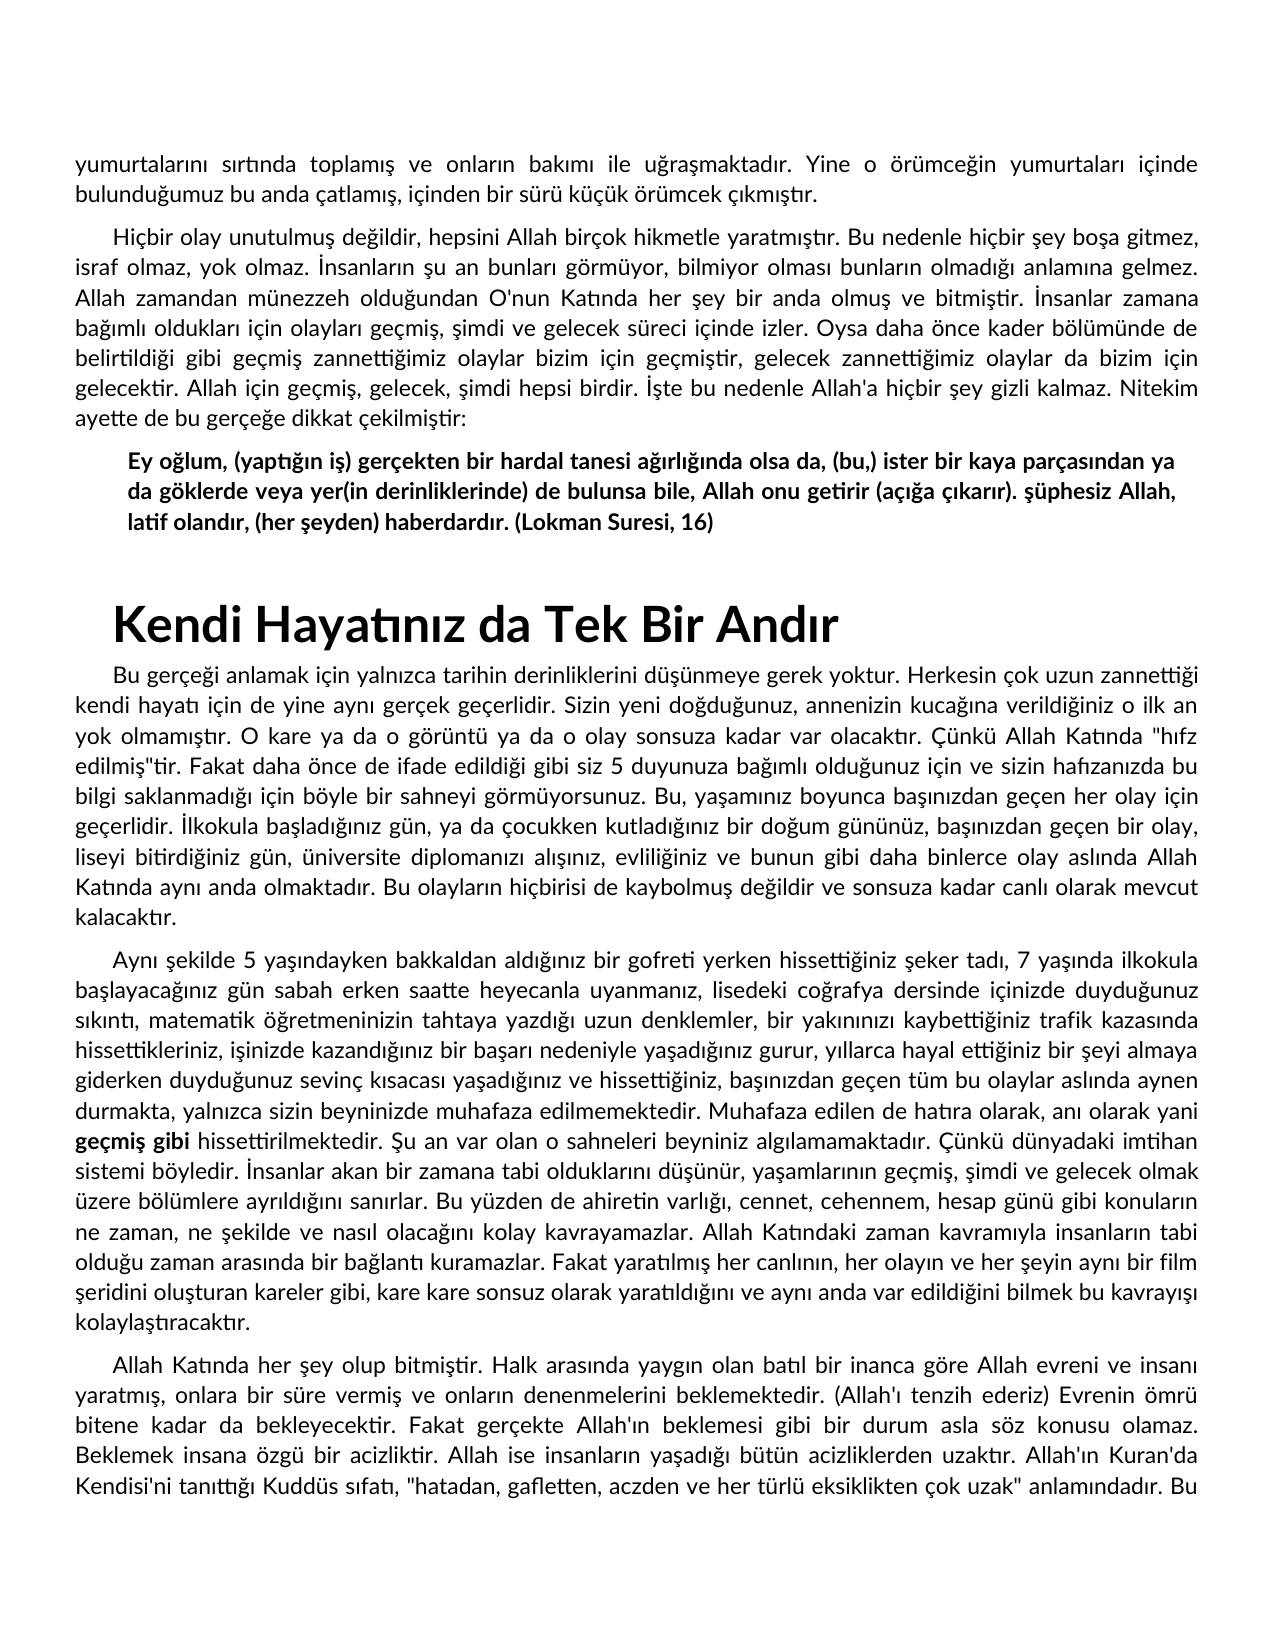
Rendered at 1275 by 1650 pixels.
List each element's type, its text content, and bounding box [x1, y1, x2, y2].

text Bu gerçeği anlamak için yalnızca tarihin derinliklerini düşünmeye gerek yoktur. Herkesin çok uzun zannettiği kendi hayatı için de yine aynı gerçek geçerlidir. Sizin yeni doğduğunuz, annenizin kucağına verildiğiniz o ilk an yok olmamıştır. O kare ya da o görüntü ya da o olay sonsuza kadar var olacaktır. Çünkü Allah Katında "hıfz edilmiş"tir. Fakat daha önce de ifade edildiği gibi siz 5 duyunuza bağımlı olduğunuz için ve sizin hafızanızda bu bilgi saklanmadığı için böyle bir sahneyi görmüyorsunuz. Bu, yaşamınız boyunca başınızdan geçen her olay için geçerlidir. İlkokula başladığınız gün, ya da çocukken kutladığınız bir doğum gününüz, başınızdan geçen bir olay, liseyi bitirdiğiniz gün, üniversite diplomanızı alışınız, evliliğiniz ve bunun gibi daha binlerce olay aslında Allah Katında aynı anda olmaktadır. Bu olayların hiçbirisi de kaybolmuş değildir ve sonsuza kadar canlı olarak mevcut kalacaktır. [75, 661, 1200, 930]
text yumurtalarını sırtında toplamış ve onların bakımı ile uğraşmaktadır. Yine o örümceğin yumurtaları içinde bulunduğumuz bu anda çatlamış, içinden bir sürü küçük örümcek çıkmıştır. [75, 150, 1200, 208]
text Hiçbir olay unutulmuş değildir, hepsini Allah birçok hikmetle yaratmıştır. Bu nedenle hiçbir şey boşa gitmez, israf olmaz, yok olmaz. İnsanların şu an bunları görmüyor, bilmiyor olması bunların olmadığı anlamına gelmez. Allah zamandan münezzeh olduğundan O'nun Katında her şey bir anda olmuş ve bitmiştir. İnsanlar zamana bağımlı oldukları için olayları geçmiş, şimdi ve gelecek süreci içinde izler. Oysa daha önce kader bölümünde de belirtildiği gibi geçmiş zannettiğimiz olaylar bizim için geçmiştir, gelecek zannettiğimiz olaylar da bizim için gelecektir. Allah için geçmiş, gelecek, şimdi hepsi birdir. İşte bu nedenle Allah'a hiçbir şey gizli kalmaz. Nitekim ayette de bu gerçeğe dikkat çekilmiştir: [75, 223, 1200, 432]
subtitle Kendi Hayatınız da Tek Bir Andır [112, 593, 1200, 653]
text Aynı şekilde 5 yaşındayken bakkaldan aldığınız bir gofreti yerken hissettiğiniz şeker tadı, 7 yaşında ilkokula başlayacağınız gün sabah erken saatte heyecanla uyanmanız, lisedeki coğrafya dersinde içinizde duyduğunuz sıkıntı, matematik öğretmeninizin tahtaya yazdığı uzun denklemler, bir yakınınızı kaybettiğiniz trafik kazasında hissettikleriniz, işinizde kazandığınız bir başarı nedeniyle yaşadığınız gurur, yıllarca hayal ettiğiniz bir şeyi almaya giderken duyduğunuz sevinç kısacası yaşadığınız ve hissettiğiniz, başınızdan geçen tüm bu olaylar aslında aynen durmakta, yalnızca sizin beyninizde muhafaza edilmemektedir. Muhafaza edilen de hatıra olarak, anı olarak yani geçmiş gibi hissettirilmektedir. Şu an var olan o sahneleri beyniniz algılamamaktadır. Çünkü dünyadaki imtihan sistemi böyledir. İnsanlar akan bir zamana tabi olduklarını düşünür, yaşamlarının geçmiş, şimdi ve gelecek olmak üzere bölümlere ayrıldığını sanırlar. Bu yüzden de ahiretin varlığı, cennet, cehennem, hesap günü gibi konuların ne zaman, ne şekilde ve nasıl olacağını kolay kavrayamazlar. Allah Katındaki zaman kavramıyla insanların tabi olduğu zaman arasında bir bağlantı kuramazlar. Fakat yaratılmış her canlının, her olayın ve her şeyin aynı bir film şeridini oluşturan kareler gibi, kare kare sonsuz olarak yaratıldığını ve aynı anda var edildiğini bilmek bu kavrayışı kolaylaştıracaktır. [75, 945, 1200, 1335]
text Allah Katında her şey olup bitmiştir. Halk arasında yaygın olan batıl bir inanca göre Allah evreni ve insanı yaratmış, onlara bir süre vermiş ve onların denenmelerini beklemektedir. (Allah'ı tenzih ederiz) Evrenin ömrü bitene kadar da bekleyecektir. Fakat gerçekte Allah'ın beklemesi gibi bir durum asla söz konusu olamaz. Beklemek insana özgü bir acizliktir. Allah ise insanların yaşadığı bütün acizliklerden uzaktır. Allah'ın Kuran'da Kendisi'ni tanıttığı Kuddüs sıfatı, "hatadan, gafletten, aczden ve her türlü eksiklikten çok uzak" anlamındadır. Bu [75, 1351, 1200, 1499]
text Ey oğlum, (yaptığın iş) gerçekten bir hardal tanesi ağırlığında olsa da, (bu,) ister bir kaya parçasından ya da göklerde veya yer(in derinliklerinde) de bulunsa bile, Allah onu getirir (açığa çıkarır). şüphesiz Allah, latif olandır, (her şeyden) haberdardır. (Lokman Suresi, 16) [127, 447, 1177, 535]
